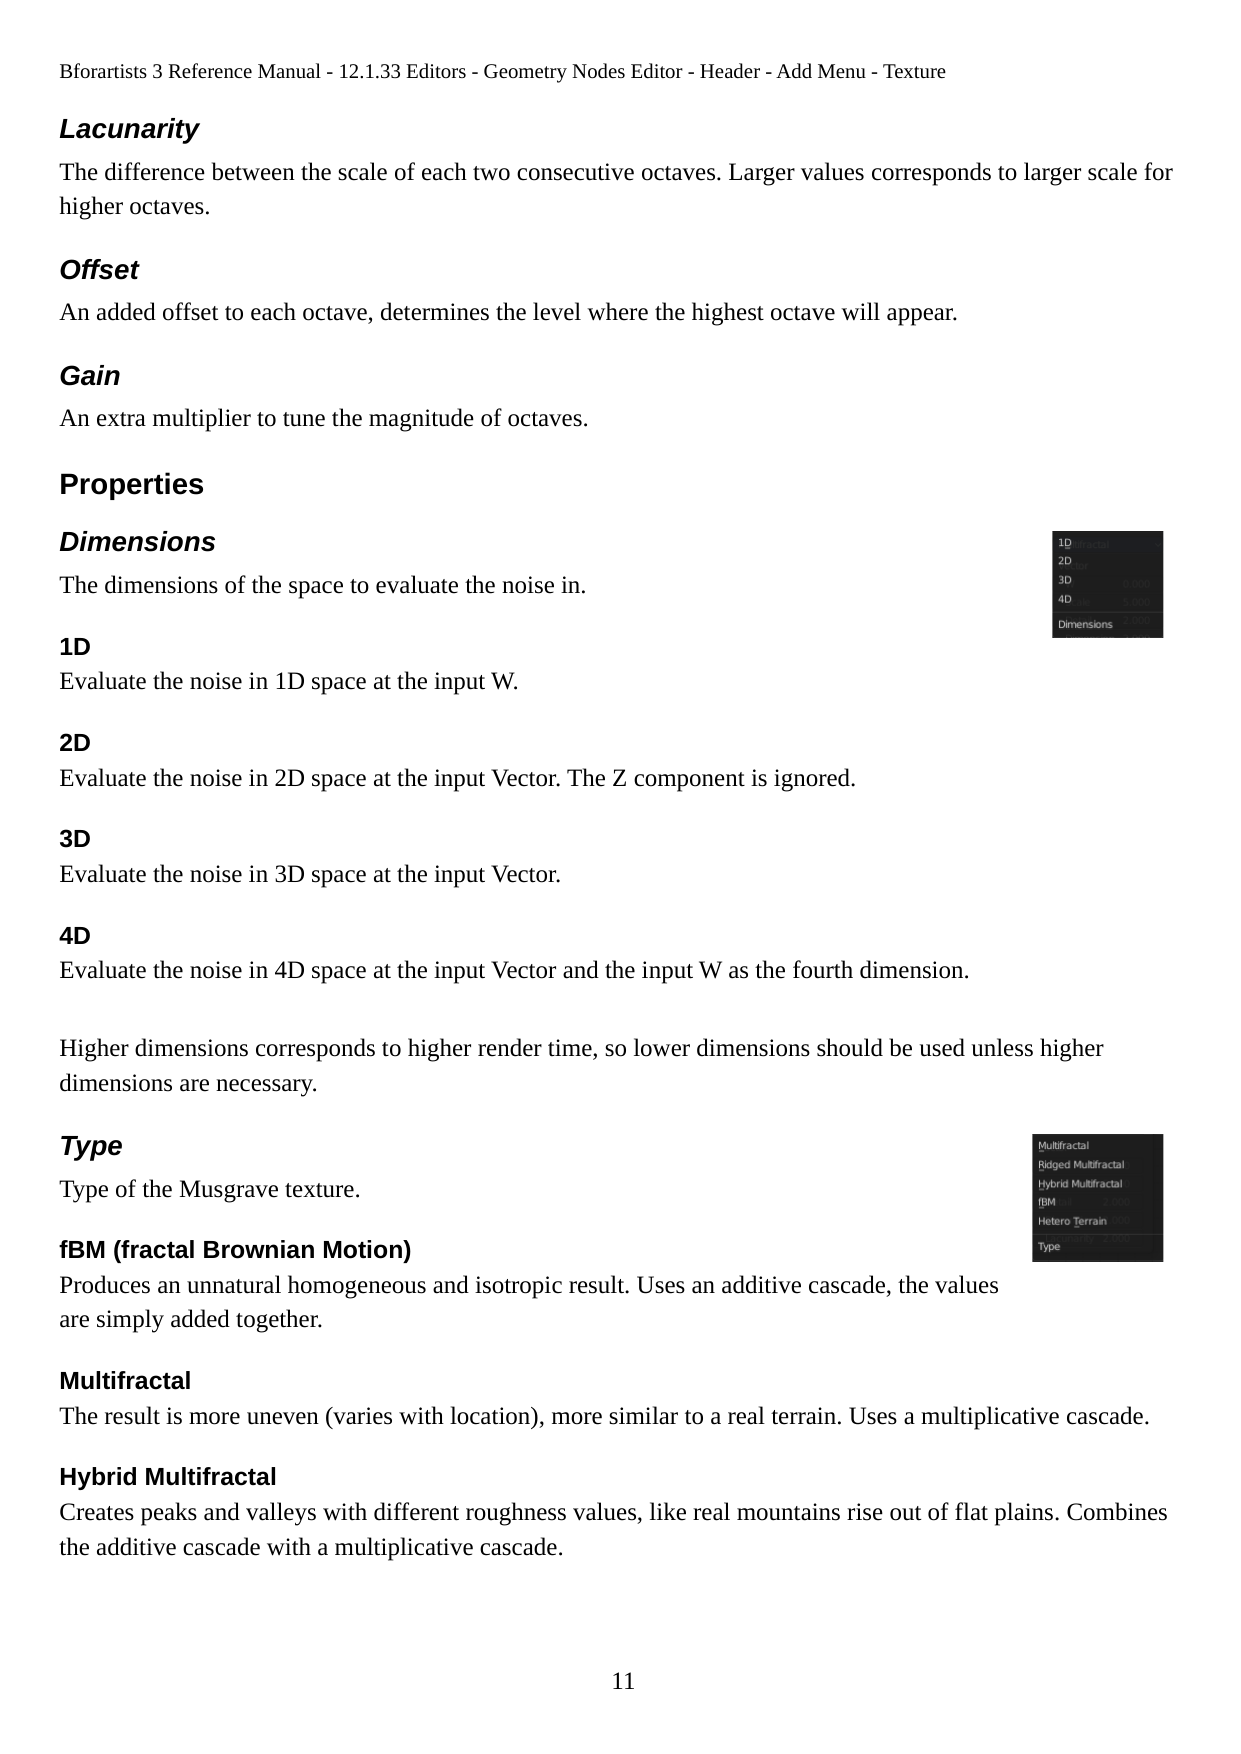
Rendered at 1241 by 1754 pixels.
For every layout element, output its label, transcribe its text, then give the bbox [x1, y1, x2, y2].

text Evaluate the noise in 4D space at the input Vector and the input W as the fourth dimension. [59, 956, 1181, 984]
picture [1052, 531, 1164, 638]
text An extra multiplier to tune the magnitude of octaves. [59, 403, 1181, 432]
text Evaluate the noise in 1D space at the input W. [59, 666, 1181, 695]
subtitle Gain [59, 359, 1181, 391]
text The dimensions of the space to evaluate the noise in. [59, 570, 1052, 599]
subtitle Lacunarity [59, 113, 1181, 144]
subtitle Dimensions [59, 526, 1181, 558]
subtitle Hybrid Multifractal [59, 1462, 1181, 1491]
text The difference between the scale of each two consecutive octaves. Larger values corresponds to larger scale for higher octaves. [59, 157, 1181, 220]
text An added offset to each octave, determines the level where the highest octave will appear. [59, 297, 1181, 326]
subtitle Type [59, 1129, 1181, 1161]
text Evaluate the noise in 3D space at the input Vector. [59, 859, 1181, 888]
subtitle 2D [59, 728, 1181, 757]
text Evaluate the noise in 2D space at the input Vector. The Z component is ignored. [59, 763, 1181, 792]
text Type of the Musgrave texture. [59, 1174, 1032, 1202]
text The result is more uneven (varies with location), more similar to a real terrain. Uses a multiplicative cascade. [59, 1401, 1181, 1430]
subtitle fBM (fractal Brownian Motion) [59, 1235, 1181, 1264]
subtitle 4D [59, 921, 1181, 949]
picture [1032, 1134, 1164, 1262]
text Creates peaks and valleys with different roughness values, like real mountains rise out of flat plains. Combines the additive cascade with a multiplicative cascade. [59, 1497, 1181, 1561]
subtitle Offset [59, 253, 1181, 285]
subtitle 1D [59, 632, 1181, 660]
subtitle Properties [59, 467, 1181, 501]
text Higher dimensions corresponds to higher render time, so lower dimensions should be used unless higher dimensions are necessary. [59, 1033, 1181, 1097]
subtitle 3D [59, 824, 1181, 853]
subtitle Multifractal [59, 1366, 1181, 1395]
text Produces an unnatural homogeneous and isotropic result. Uses an additive cascade, the values are simply added together. [59, 1270, 1181, 1333]
